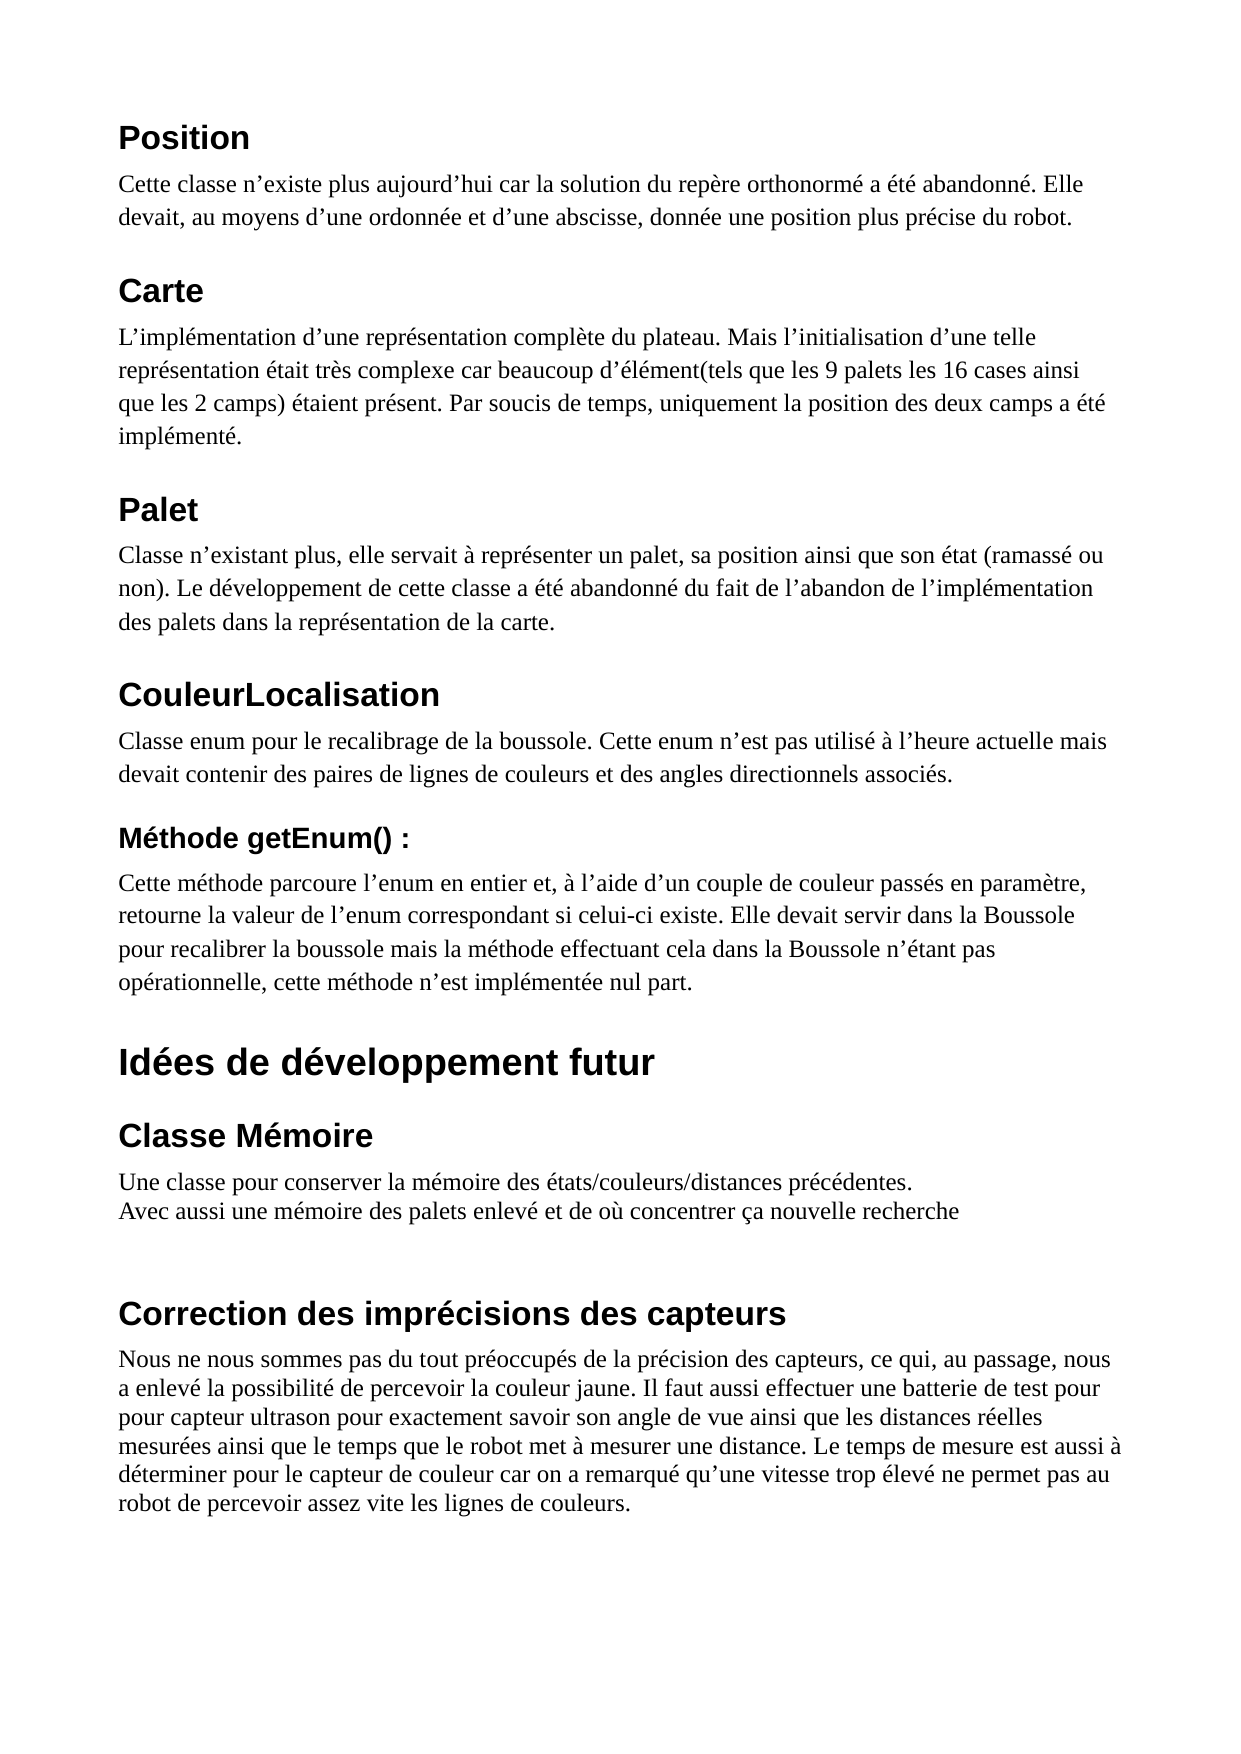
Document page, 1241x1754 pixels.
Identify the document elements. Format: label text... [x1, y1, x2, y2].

subtitle Classe Mémoire [118, 1116, 1122, 1155]
subtitle Correction des imprécisions des capteurs [118, 1293, 1122, 1332]
text Classe enum pour le recalibrage de la boussole. Cette enum n’est pas utilisé à l’heure actuelle mais devait contenir des paires de lignes de couleurs et des angles directionnels associés. [118, 726, 1122, 788]
subtitle CouleurLocalisation [118, 675, 1122, 714]
text Classe n’existant plus, elle servait à représenter un palet, sa position ainsi que son état (ramassé ou non). Le développement de cette classe a été abandonné du fait de l’abandon de l’implémentation des palets dans la représentation de la carte. [118, 541, 1122, 635]
text Une classe pour conserver la mémoire des états/couleurs/distances précédentes. [118, 1167, 1122, 1196]
subtitle Carte [118, 271, 1122, 309]
text Avec aussi une mémoire des palets enlevé et de où concentrer ça nouvelle recherche [118, 1196, 1122, 1225]
subtitle Idées de développement futur [118, 1039, 1122, 1083]
subtitle Méthode getEnum() : [118, 821, 1122, 855]
subtitle Position [118, 118, 1122, 157]
subtitle Palet [118, 489, 1122, 528]
text Nous ne nous sommes pas du tout préoccupés de la précision des capteurs, ce qui, au passage, nous a enlevé la possibilité de percevoir la couleur jaune. Il faut aussi effectuer une batterie de test pour pour capteur ultrason pour exactement savoir son angle de vue ainsi que les distances réelles mesurées ainsi que le temps que le robot met à mesurer une distance. Le temps de mesure est aussi à déterminer pour le capteur de couleur car on a remarqué qu’une vitesse trop élevé ne permet pas au robot de percevoir assez vite les lignes de couleurs. [118, 1344, 1122, 1517]
text Cette classe n’existe plus aujourd’hui car la solution du repère orthonormé a été abandonné. Elle devait, au moyens d’une ordonnée et d’une abscisse, donnée une position plus précise du robot. [118, 169, 1122, 231]
text L’implémentation d’une représentation complète du plateau. Mais l’initialisation d’une telle représentation était très complexe car beaucoup d’élément(tels que les 9 palets les 16 cases ainsi que les 2 camps) étaient présent. Par soucis de temps, uniquement la position des deux camps a été implémenté. [118, 322, 1122, 450]
text Cette méthode parcoure l’enum en entier et, à l’aide d’un couple de couleur passés en paramètre, retourne la valeur de l’enum correspondant si celui-ci existe. Elle devait servir dans la Boussole pour recalibrer la boussole mais la méthode effectuant cela dans la Boussole n’étant pas opérationnelle, cette méthode n’est implémentée nul part. [118, 868, 1122, 995]
